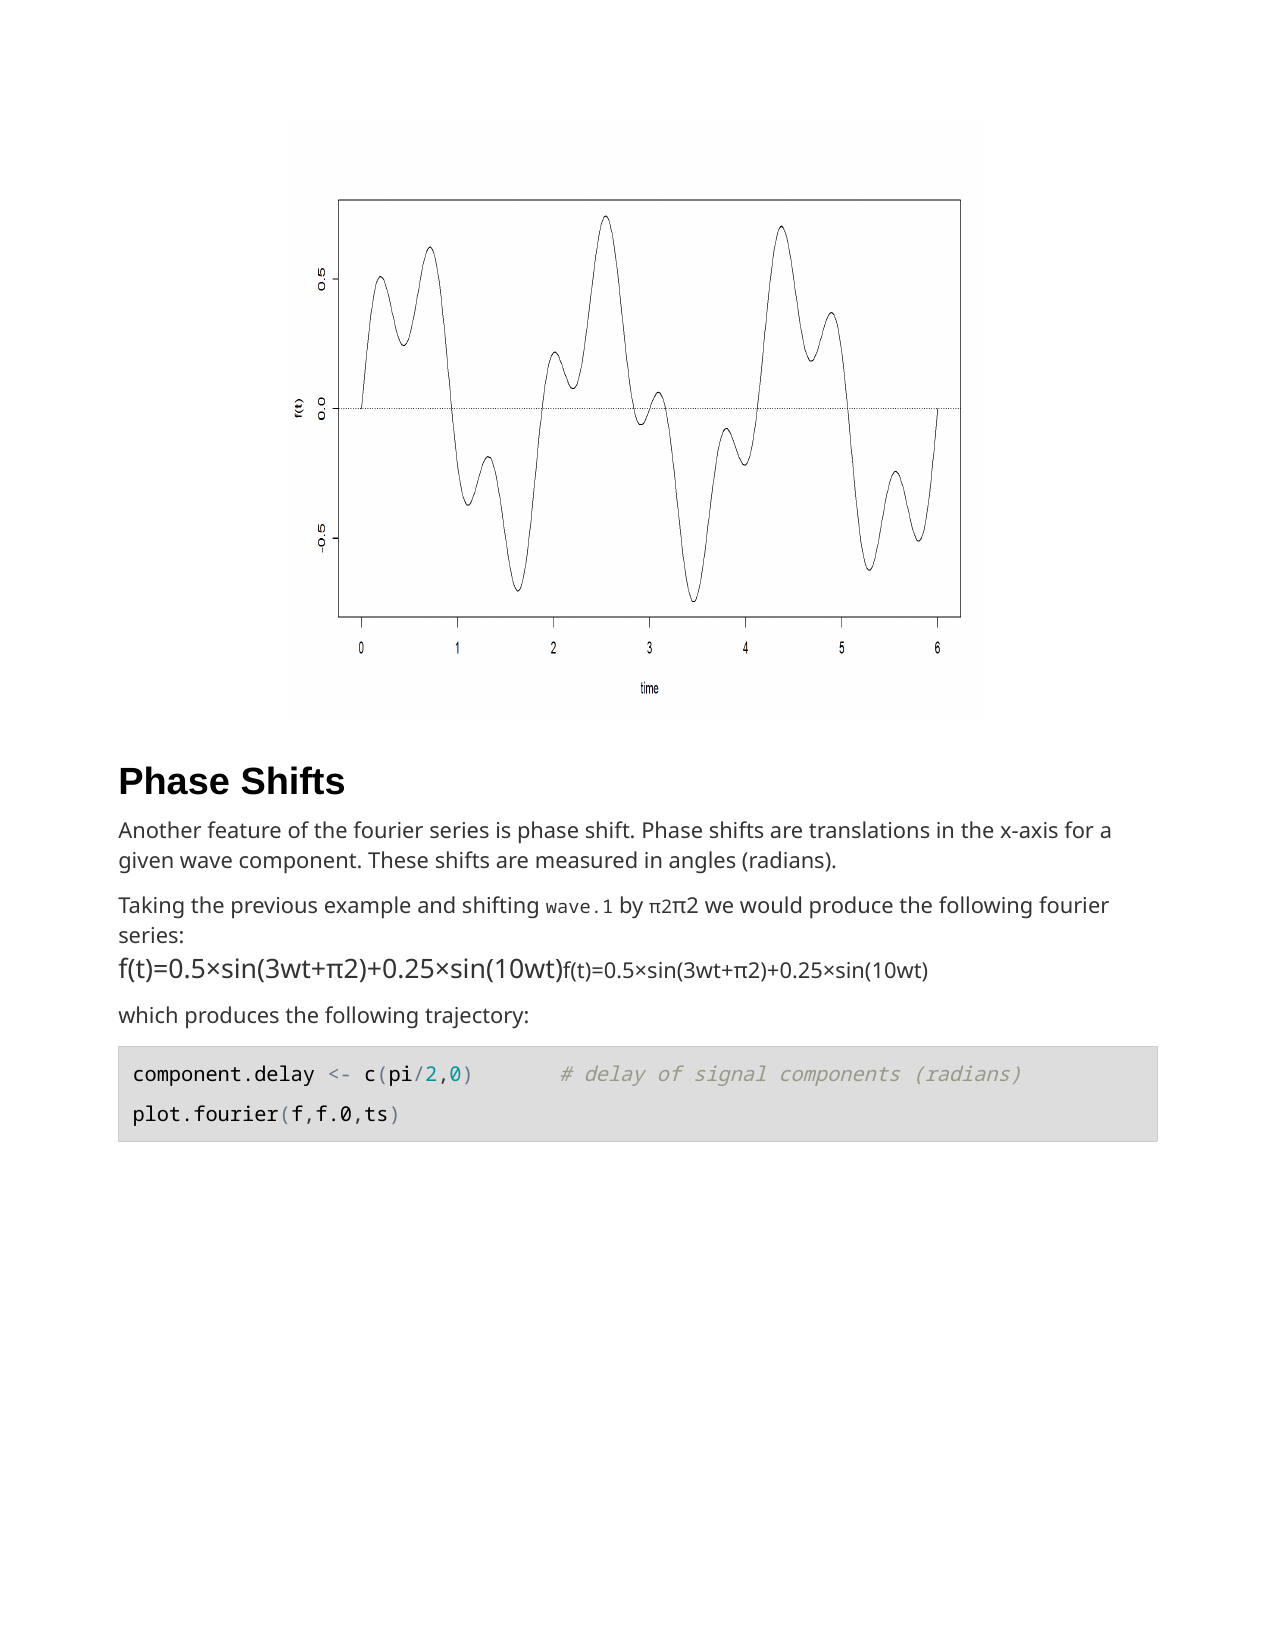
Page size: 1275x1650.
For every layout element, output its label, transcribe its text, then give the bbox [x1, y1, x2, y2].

picture [291, 118, 984, 719]
text which produces the following trajectory: [118, 1000, 1157, 1030]
text f(t)=0.5×sin(3wt+π2)+0.25×sin(10wt)f(t)=0.5×sin(3wt+π2)+0.25×sin(10wt) [118, 950, 1157, 986]
text Taking the previous example and shifting wave.1 by π2π2 we would produce the following fourier series: [118, 890, 1157, 950]
subtitle Phase Shifts [118, 759, 1157, 802]
text component.delay <- c(pi/2,0) # delay of signal components (radians) plot.fourier(f,f.0,ts) [119, 1047, 1157, 1141]
text Another feature of the fourier series is phase shift. Phase shifts are translations in the x-axis for a given wave component. These shifts are measured in angles (radians). [118, 815, 1157, 874]
